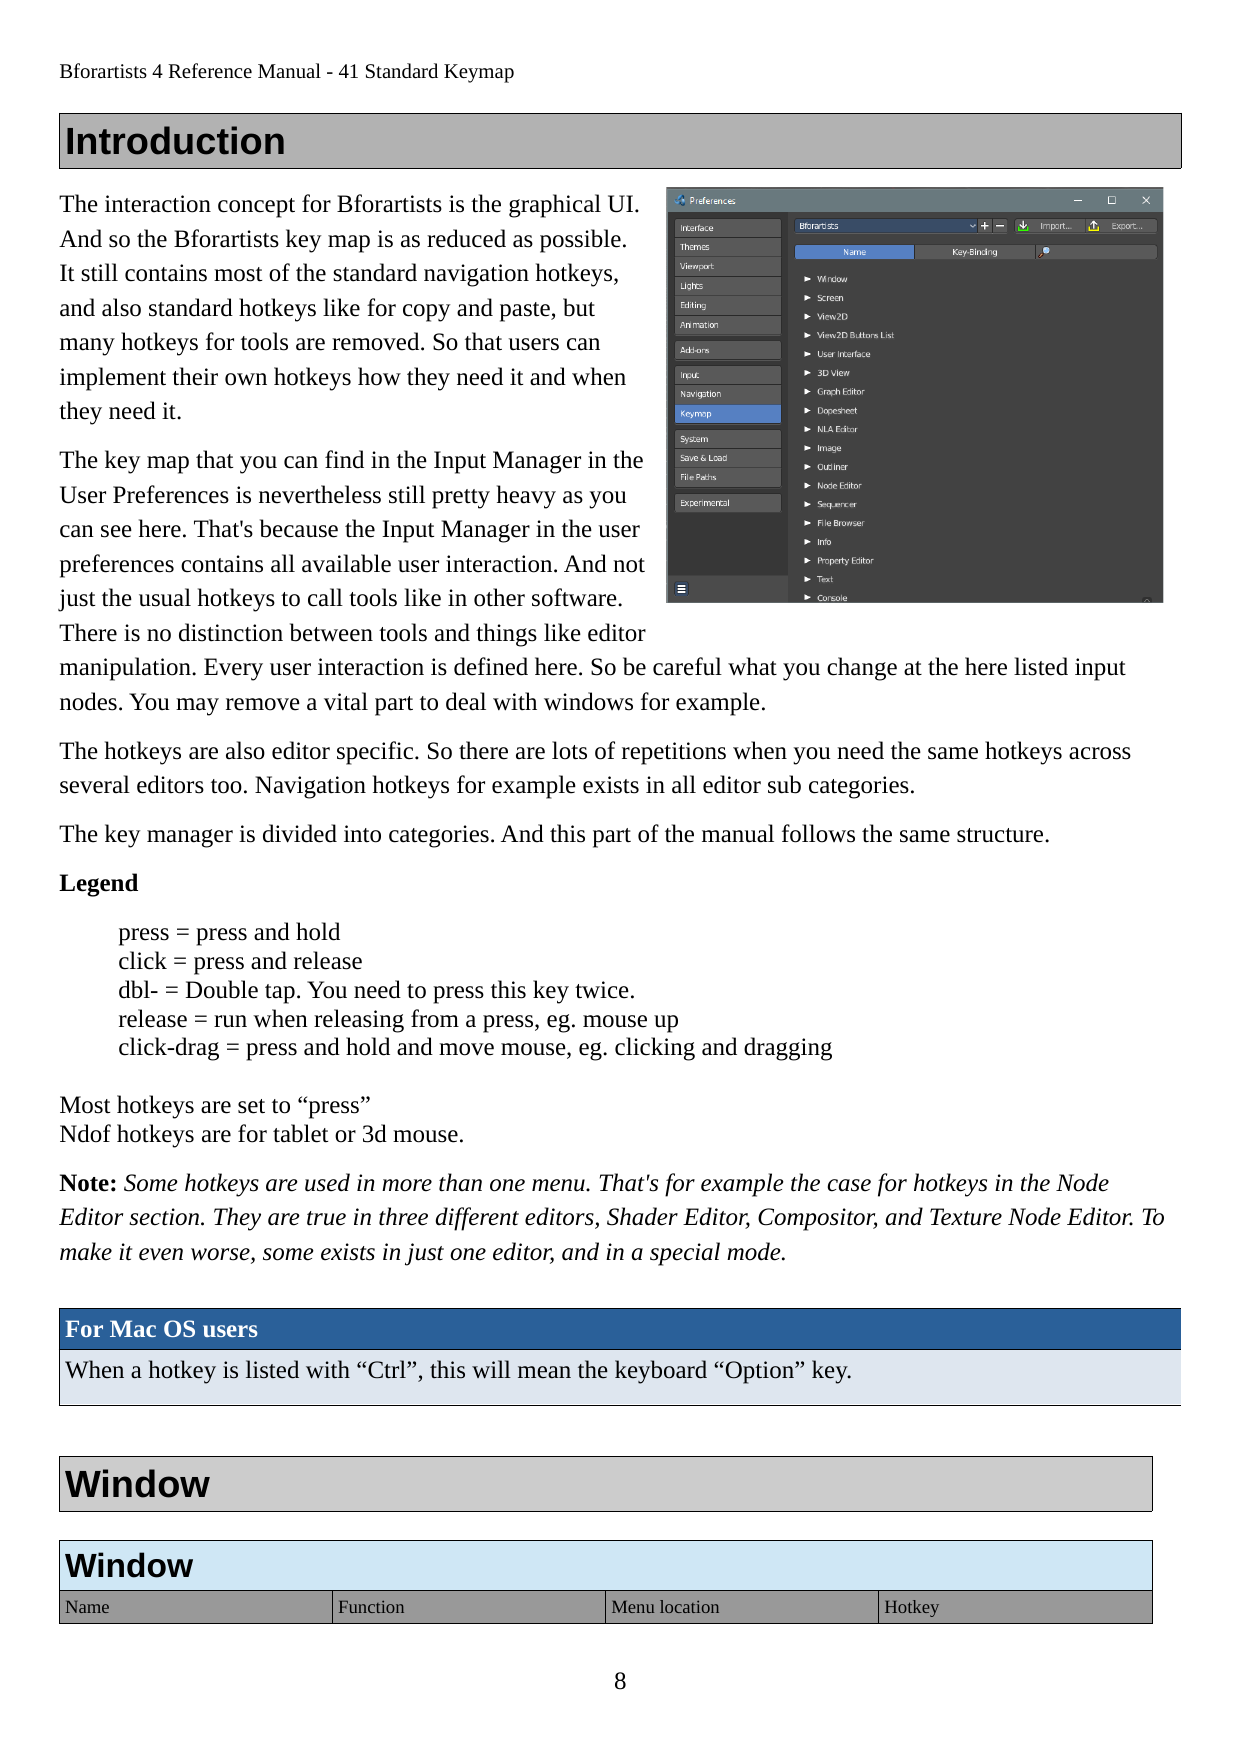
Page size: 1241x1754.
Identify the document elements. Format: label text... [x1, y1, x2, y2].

table_header For Mac OS users [60, 1309, 1181, 1349]
table_header Window [60, 1457, 1152, 1511]
text Legend [59, 868, 1181, 897]
text The key manager is divided into categories. And this part of the manual follows the same structure. [59, 819, 1181, 848]
text Note: Some hotkeys are used in more than one menu. That's for example the case for hotkeys in the Node Editor section. They are true in three different editors, Shader Editor, Compositor, and Texture Node Editor. To make it even worse, some exists in just one editor, and in a special mode. [59, 1168, 1181, 1266]
table_cell Function [333, 1591, 605, 1623]
table_header Window [60, 1541, 1152, 1590]
list press = press and hold [118, 917, 1181, 946]
table_cell When a hotkey is listed with “Ctrl”, this will mean the keyboard “Option” key. [60, 1350, 1181, 1404]
text The hotkeys are also editor specific. So there are lots of repetitions when you need the same hotkeys across several editors too. Navigation hotkeys for example exists in all editor sub categories. [59, 736, 1181, 799]
list release = run when releasing from a press, eg. mouse up [118, 1004, 1181, 1032]
list dbl- = Double tap. You need to press this key twice. [118, 975, 1181, 1004]
text The interaction concept for Bforartists is the graphical UI. And so the Bforartists key map is as reduced as possible. It still contains most of the standard navigation hotkeys, and also standard hotkeys like for copy and paste, but many hotkeys for tools are removed. So that users can implement their own hotkeys how they need it and when they need it. [59, 189, 666, 425]
list click-drag = press and hold and move mouse, eg. clicking and dragging [118, 1032, 1181, 1061]
list Most hotkeys are set to “press” [59, 1090, 1181, 1119]
table_cell Menu location [606, 1591, 878, 1623]
picture [666, 187, 1164, 603]
text The key map that you can find in the Input Manager in the User Preferences is nevertheless still pretty heavy as you can see here. That's because the Input Manager in the user preferences contains all available user interaction. And not just the usual hotkeys to call tools like in other software. There is no distinction between tools and things like editor manipulation. Every user interaction is defined here. So be careful what you change at the here listed input nodes. You may remove a vital part to deal with windows for example. [59, 445, 1181, 716]
table_cell Name [60, 1591, 332, 1623]
list click = press and release [118, 946, 1181, 975]
text Ndof hotkeys are for tablet or 3d mouse. [59, 1119, 1181, 1147]
table_cell Hotkey [879, 1591, 1152, 1623]
table_header Introduction [60, 114, 1181, 168]
